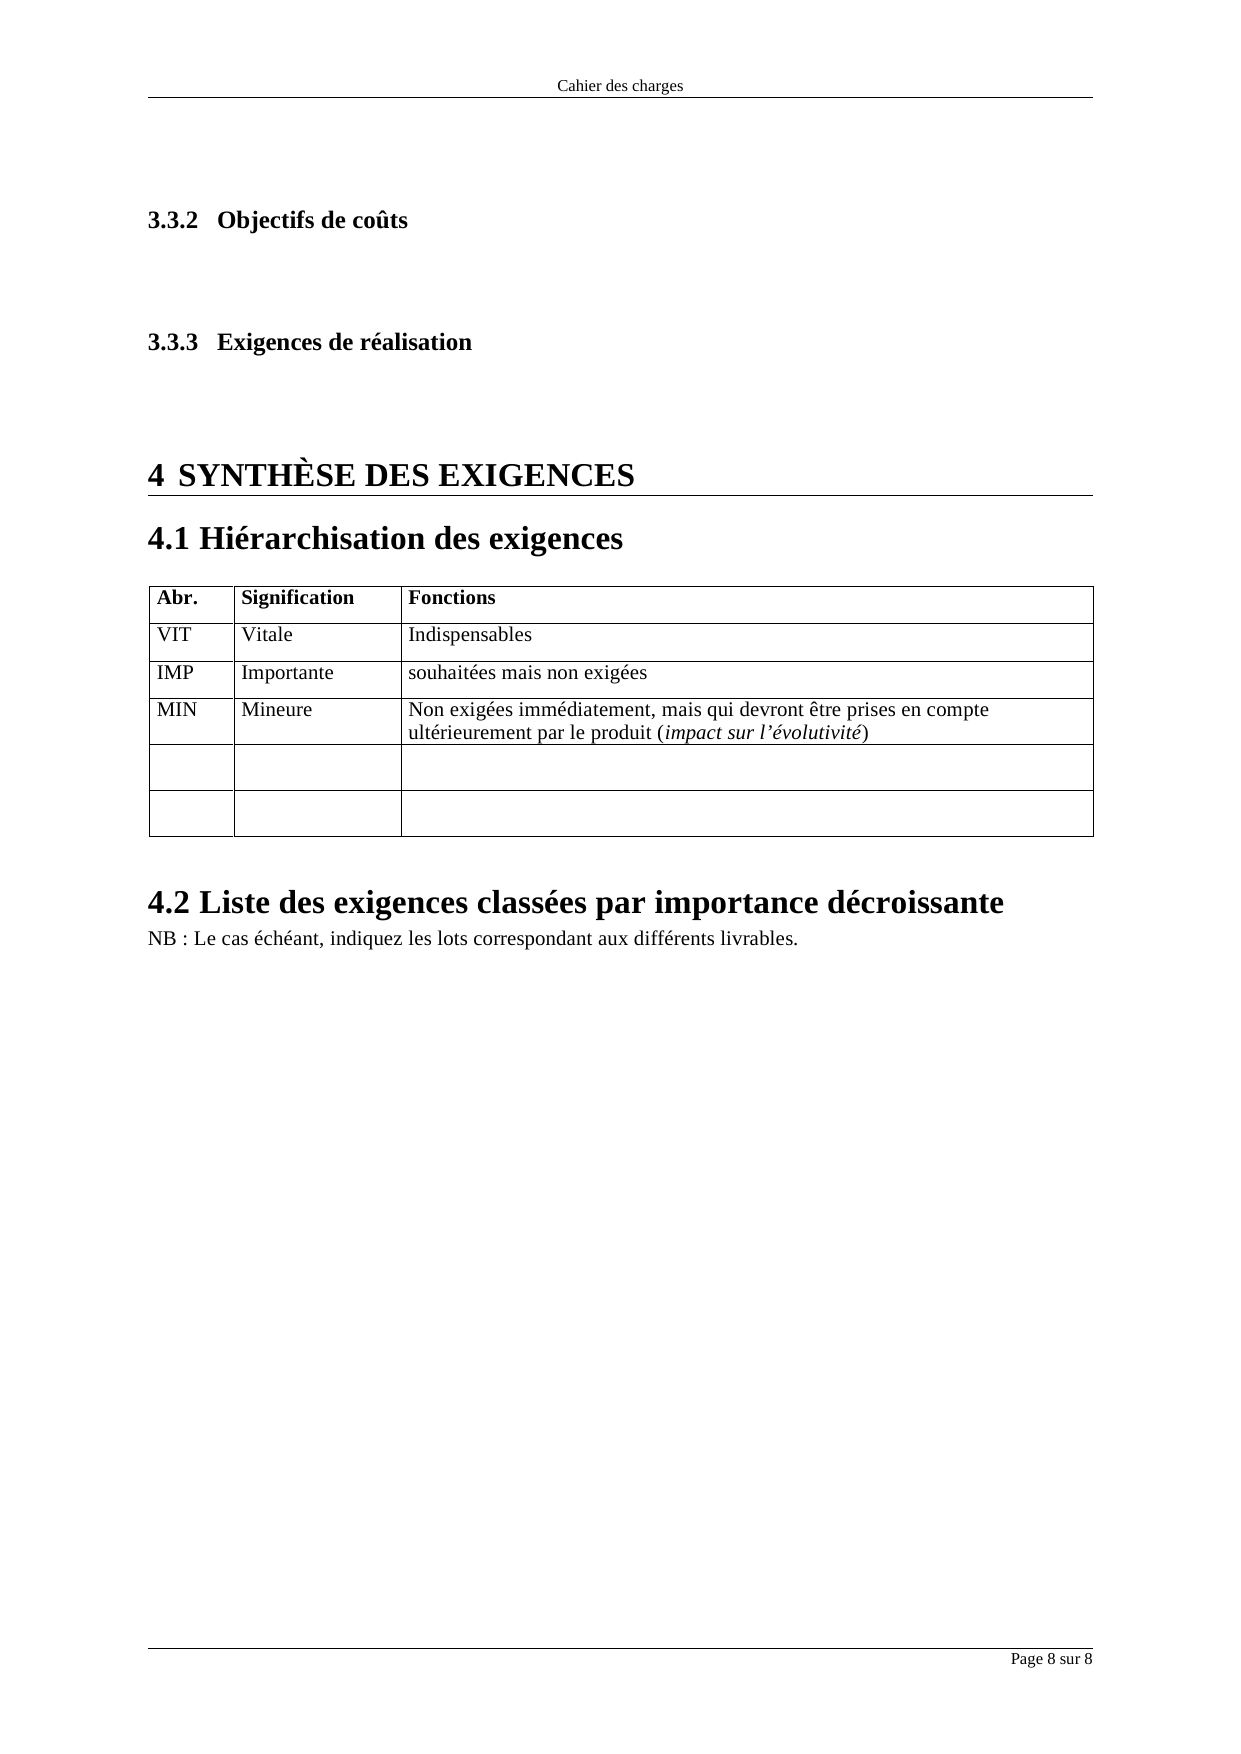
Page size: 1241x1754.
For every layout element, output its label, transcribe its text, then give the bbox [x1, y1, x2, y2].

table_cell [402, 791, 1093, 836]
subtitle Objectifs de coûts [148, 206, 1093, 233]
table_header Abr. [150, 587, 233, 623]
table_cell [235, 791, 401, 836]
table_cell Mineure [235, 699, 401, 744]
table_header Fonctions [402, 587, 1093, 623]
table_cell Vitale [235, 624, 401, 661]
table_header Signification [235, 587, 401, 623]
table_cell IMP [150, 662, 233, 698]
table_cell [235, 745, 401, 790]
table_cell [150, 791, 233, 836]
table_cell VIT [150, 624, 233, 661]
table_cell Indispensables [402, 624, 1093, 661]
table_cell Non exigées immédiatement, mais qui devront être prises en compte ultérieurement par le produit (impact sur l’évolutivité) [402, 699, 1093, 744]
table_cell MIN [150, 699, 233, 744]
subtitle Hiérarchisation des exigences [148, 519, 1093, 556]
table_cell [402, 745, 1093, 790]
subtitle Synthèse des Exigences [148, 456, 1093, 495]
table_cell Importante [235, 662, 401, 698]
table_cell souhaitées mais non exigées [402, 662, 1093, 698]
table_cell [150, 745, 233, 790]
subtitle Exigences de réalisation [148, 327, 1093, 355]
text NB : Le cas échéant, indiquez les lots correspondant aux différents livrables. [148, 927, 1093, 950]
subtitle Liste des exigences classées par importance décroissante [148, 884, 1093, 921]
